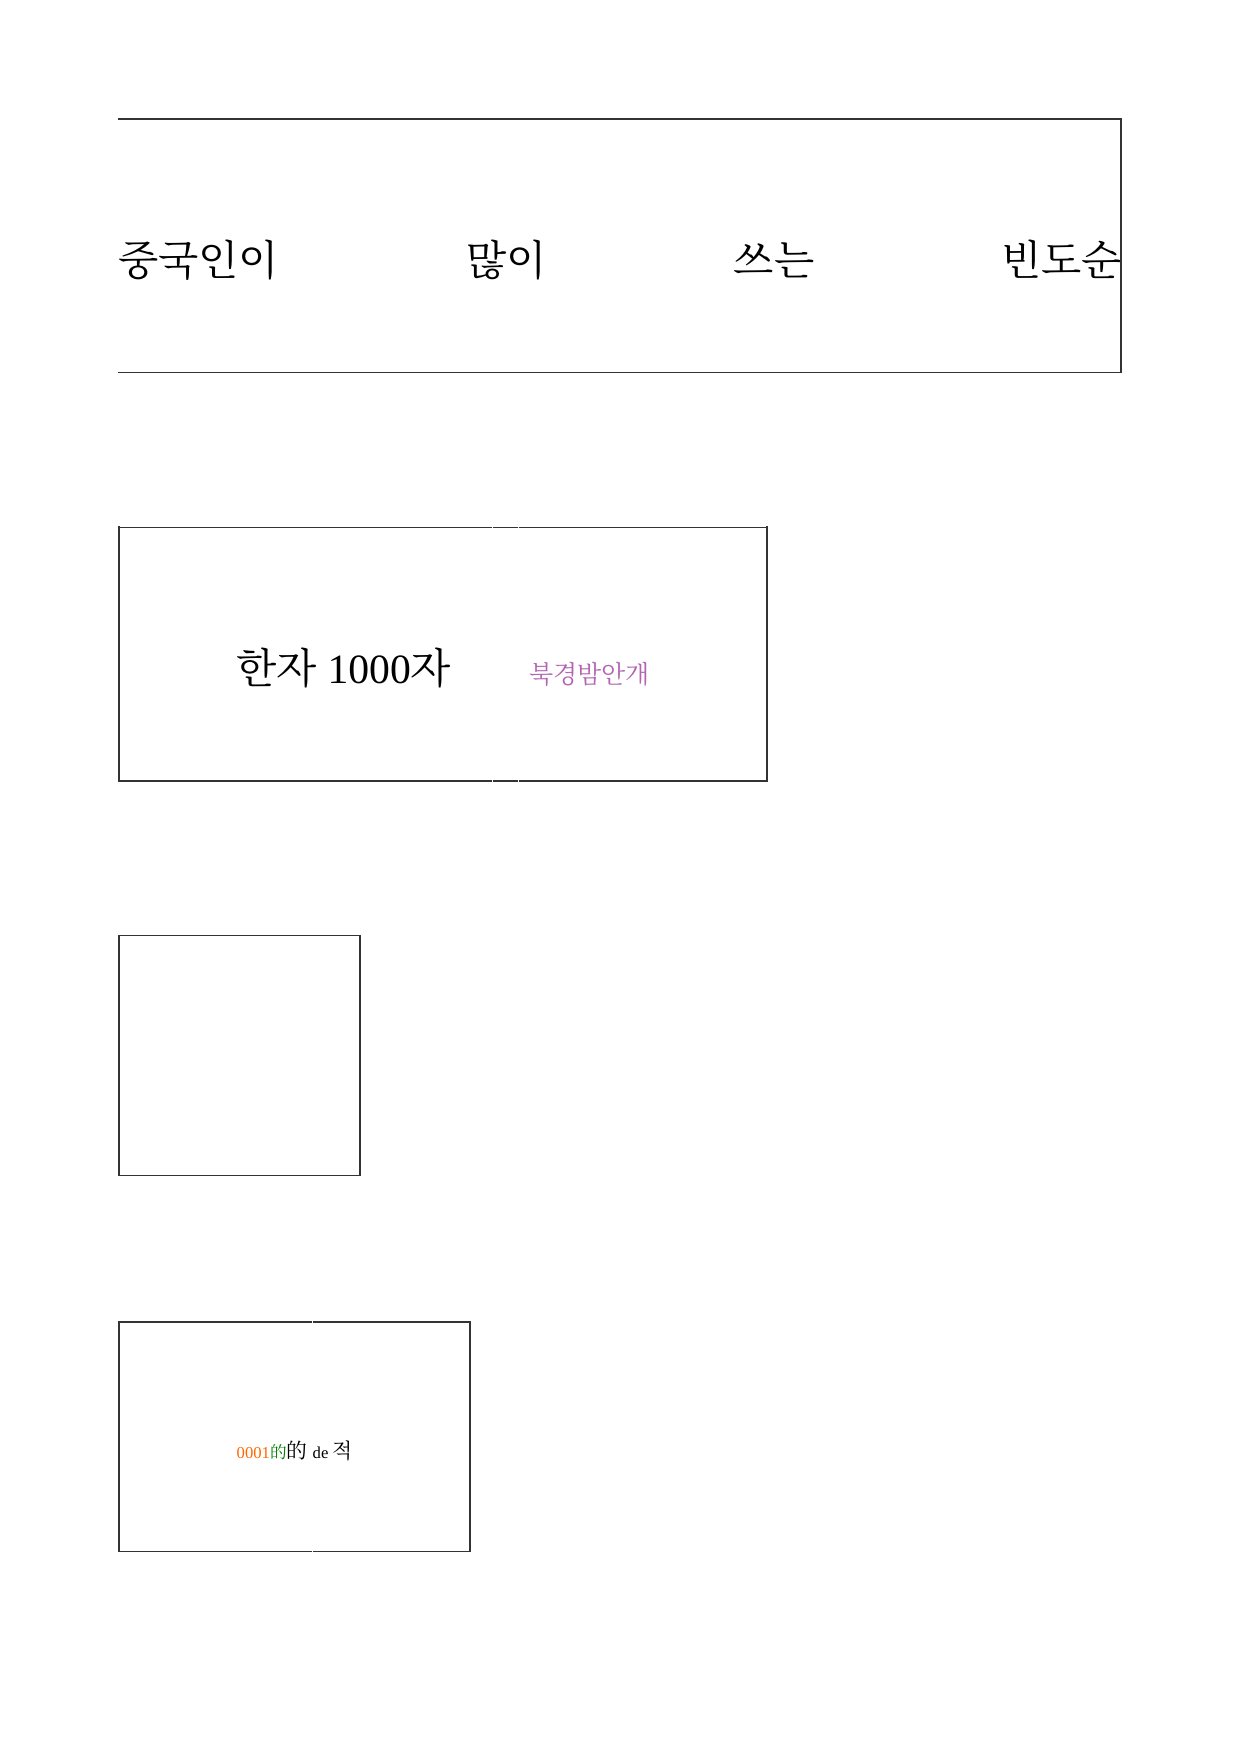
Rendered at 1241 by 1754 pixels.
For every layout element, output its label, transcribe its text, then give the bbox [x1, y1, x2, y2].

text 중국인이 많이 쓰는 빈도순 [118, 120, 1120, 372]
text 0001的的 de 적 [120, 1322, 469, 1551]
text [471, 1321, 1122, 1552]
text 한자 1000자 북경밤안개 [118, 373, 1122, 782]
